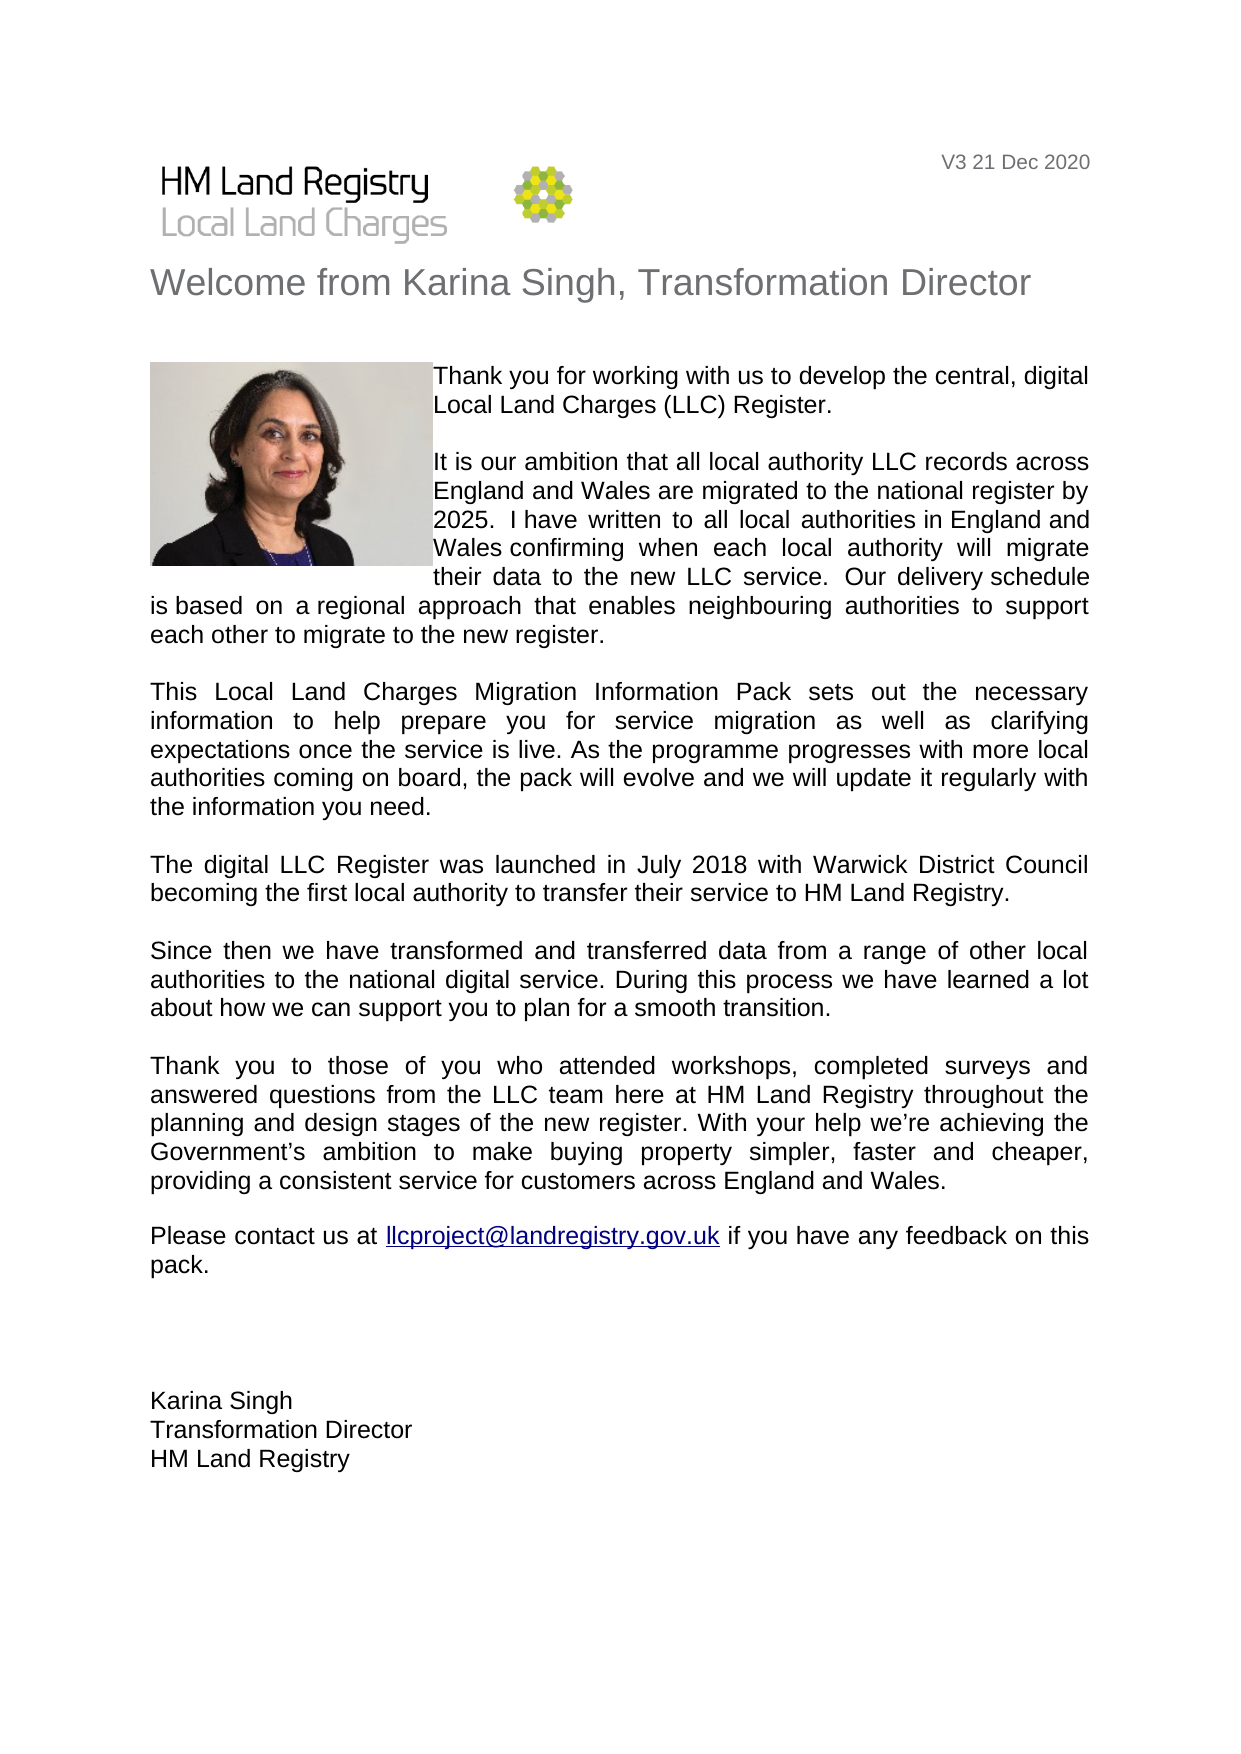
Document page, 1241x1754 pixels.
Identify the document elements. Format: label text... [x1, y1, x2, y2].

text It is our ambition that all local authority LLC records across England and Wales are migrated to the national register by 2025. I have written to all local authorities in England and Wales confirming when each local authority will migrate their data to the new LLC service. Our delivery schedule is based on a regional approach that enables neighbouring authorities to support each other to migrate to the new register. [150, 447, 1090, 648]
text Thank you for working with us to develop the central, digital Local Land Charges (LLC) Register. [150, 361, 1090, 418]
text Since then we have transformed and transferred data from a range of other local authorities to the national digital service. During this process we have learned a lot about how we can support you to plan for a smooth transition. [150, 936, 1090, 1022]
text HM Land Registry [150, 1444, 1090, 1472]
text The digital LLC Register was launched in July 2018 with Warwick District Council becoming the first local authority to transfer their service to HM Land Registry. [150, 849, 1090, 907]
text Karina Singh [150, 1357, 1090, 1415]
text V3 21 Dec 2020 [580, 150, 1090, 174]
text Thank you to those of you who attended workshops, completed surveys and answered questions from the LLC team here at HM Land Registry throughout the planning and design stages of the new register. With your help we’re achieving the Government’s ambition to make buying property simpler, faster and cheaper, providing a consistent service for customers across England and Wales. [150, 1051, 1090, 1194]
text Welcome from Karina Singh, Transformation Director [150, 260, 1090, 303]
text This Local Land Charges Migration Information Pack sets out the necessary information to help prepare you for service migration as well as clarifying expectations once the service is live. As the programme progresses with more local authorities coming on board, the pack will evolve and we will update it regularly with the information you need. [150, 677, 1090, 821]
text Transformation Director [150, 1415, 1090, 1444]
text Please contact us at llcproject@landregistry.gov.uk if you have any feedback on this pack. [150, 1221, 1090, 1278]
